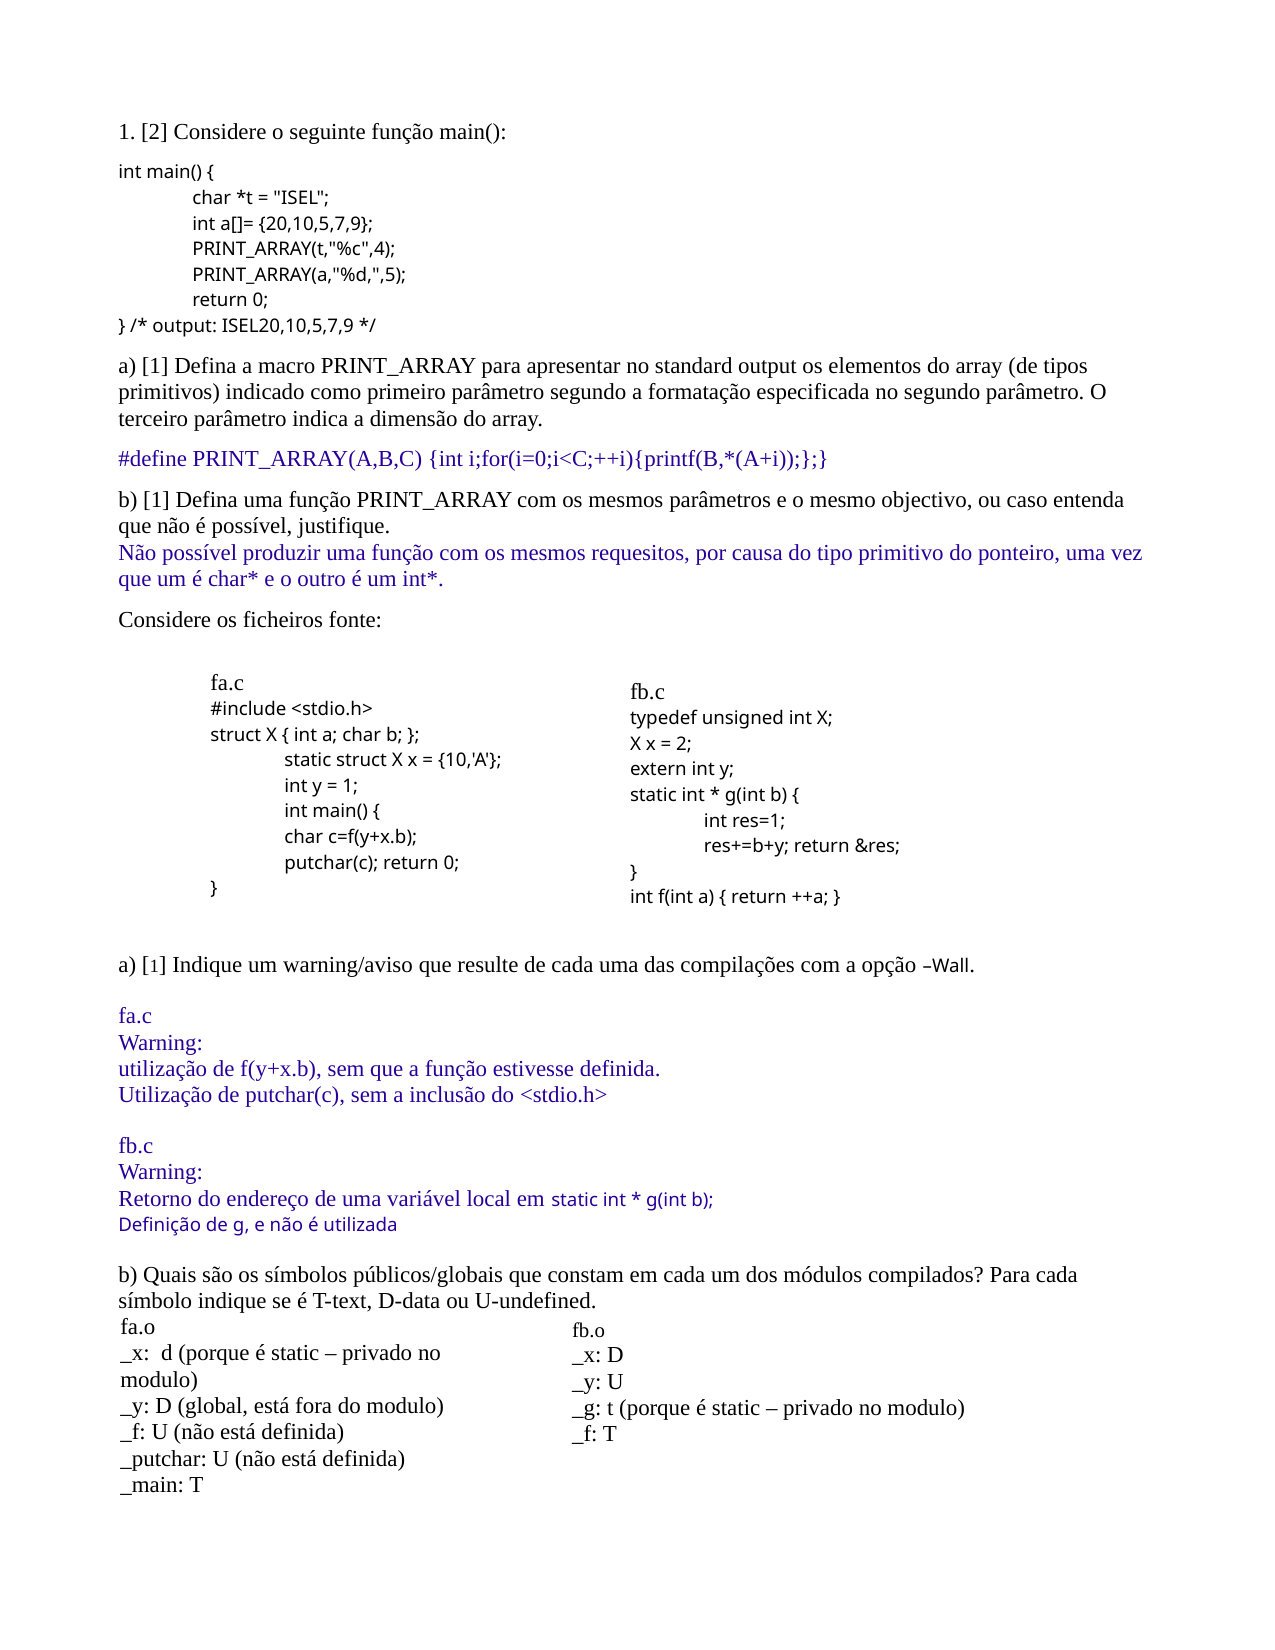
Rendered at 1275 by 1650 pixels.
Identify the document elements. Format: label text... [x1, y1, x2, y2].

text #define PRINT_ARRAY(A,B,C) {int i;for(i=0;i<C;++i){printf(B,*(A+i));};} [118, 445, 1157, 472]
text Considere os ficheiros fonte: [118, 606, 1157, 632]
text Warning: [118, 1029, 1157, 1055]
text Utilização de putchar(c), sem a inclusão do <stdio.h> [118, 1081, 1157, 1108]
text return 0; [118, 286, 1157, 312]
text PRINT_ARRAY(a,"%d,",5); [118, 261, 1157, 286]
text char *t = "ISEL"; [118, 184, 1157, 210]
text int main() { [118, 159, 1157, 184]
text } /* output: ISEL20,10,5,7,9 */ [118, 312, 1157, 337]
text utilização de f(y+x.b), sem que a função estivesse definida. [118, 1055, 1157, 1081]
text fb.c [118, 1132, 1157, 1158]
text PRINT_ARRAY(t,"%c",4); [118, 235, 1157, 261]
text b) Quais são os símbolos públicos/globais que constam em cada um dos módulos compilados? Para cada símbolo indique se é T-text, D-data ou U-undefined. [118, 1261, 1157, 1314]
text int a[]= {20,10,5,7,9}; [118, 210, 1157, 235]
text Retorno do endereço de uma variável local em static int * g(int b); [118, 1184, 1157, 1211]
text b) [1] Defina uma função PRINT_ARRAY com os mesmos parâmetros e o mesmo objectivo, ou caso entenda que não é possível, justifique. [118, 486, 1157, 539]
text a) [1] Indique um warning/aviso que resulte de cada uma das compilações com a opção –Wall. [118, 952, 1157, 978]
text fa.c [118, 1002, 1157, 1029]
text Definição de g, e não é utilizada [118, 1211, 1157, 1237]
text 1. [2] Considere o seguinte função main(): [118, 118, 1157, 144]
text Warning: [118, 1158, 1157, 1184]
text Não possível produzir uma função com os mesmos requesitos, por causa do tipo primitivo do ponteiro, uma vez que um é char* e o outro é um int*. [118, 539, 1157, 591]
text a) [1] Defina a macro PRINT_ARRAY para apresentar no standard output os elementos do array (de tipos primitivos) indicado como primeiro parâmetro segundo a formatação especificada no segundo parâmetro. O terceiro parâmetro indica a dimensão do array. [118, 352, 1157, 431]
